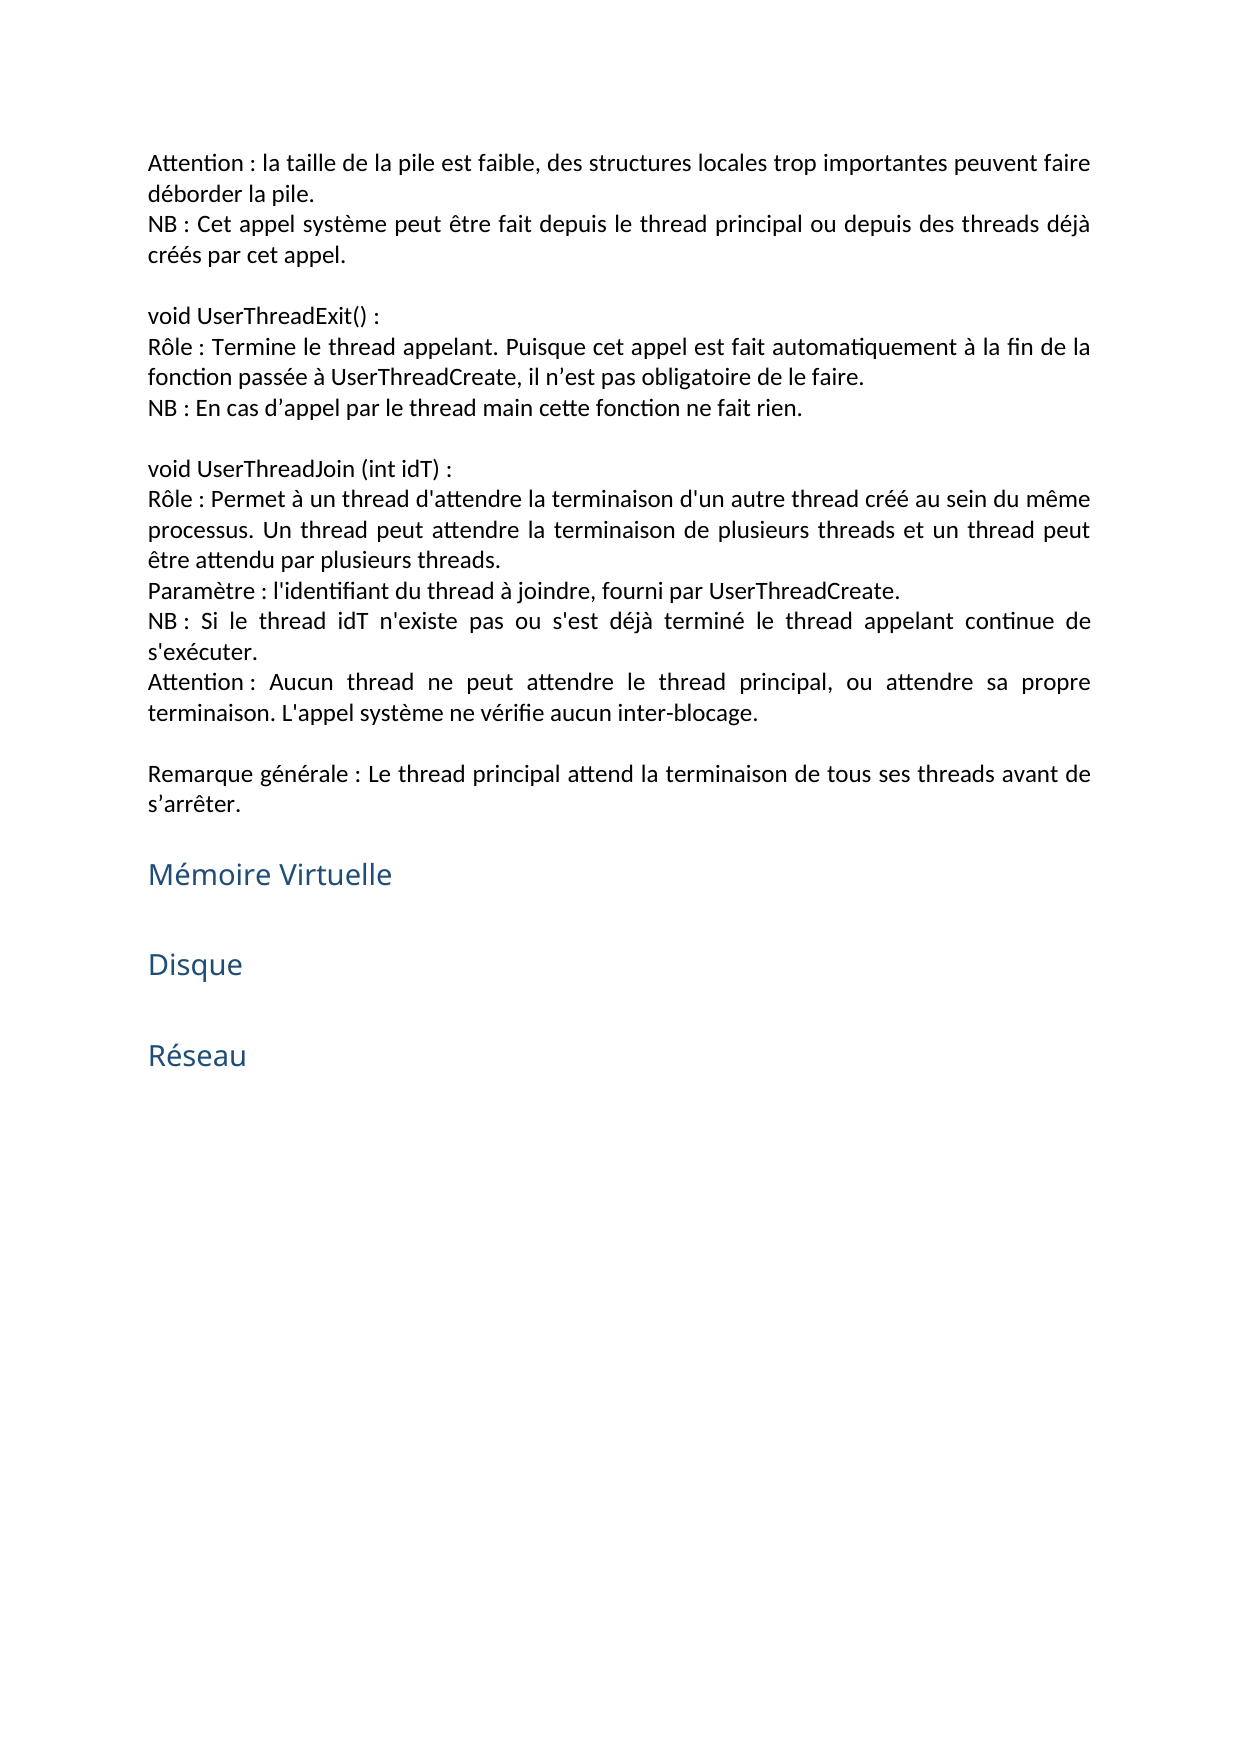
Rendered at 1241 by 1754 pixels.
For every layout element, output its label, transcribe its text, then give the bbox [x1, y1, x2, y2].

subtitle Mémoire Virtuelle [148, 854, 1093, 893]
text void UserThreadExit() : [148, 300, 1093, 331]
text NB : Cet appel système peut être fait depuis le thread principal ou depuis des threads déjà créés par cet appel. [148, 209, 1093, 270]
subtitle Réseau [148, 1035, 1093, 1074]
subtitle Disque [148, 944, 1093, 984]
text void UserThreadJoin (int idT) : [148, 453, 1093, 483]
text Paramètre : l'identifiant du thread à joindre, fourni par UserThreadCreate. [148, 575, 1093, 605]
text Rôle : Permet à un thread d'attendre la terminaison d'un autre thread créé au sein du même processus. Un thread peut attendre la terminaison de plusieurs threads et un thread peut être attendu par plusieurs threads. [148, 483, 1093, 575]
text Attention : la taille de la pile est faible, des structures locales trop importantes peuvent faire déborder la pile. [148, 148, 1093, 209]
text Rôle : Termine le thread appelant. Puisque cet appel est fait automatiquement à la fin de la fonction passée à UserThreadCreate, il n’est pas obligatoire de le faire. [148, 331, 1093, 392]
text Remarque générale : Le thread principal attend la terminaison de tous ses threads avant de s’arrêter. [148, 758, 1093, 819]
text NB : Si le thread idT n'existe pas ou s'est déjà terminé le thread appelant continue de s'exécuter. [148, 605, 1093, 666]
text NB : En cas d’appel par le thread main cette fonction ne fait rien. [148, 392, 1093, 422]
text Attention : Aucun thread ne peut attendre le thread principal, ou attendre sa propre terminaison. L'appel système ne vérifie aucun inter-blocage. [148, 666, 1093, 727]
